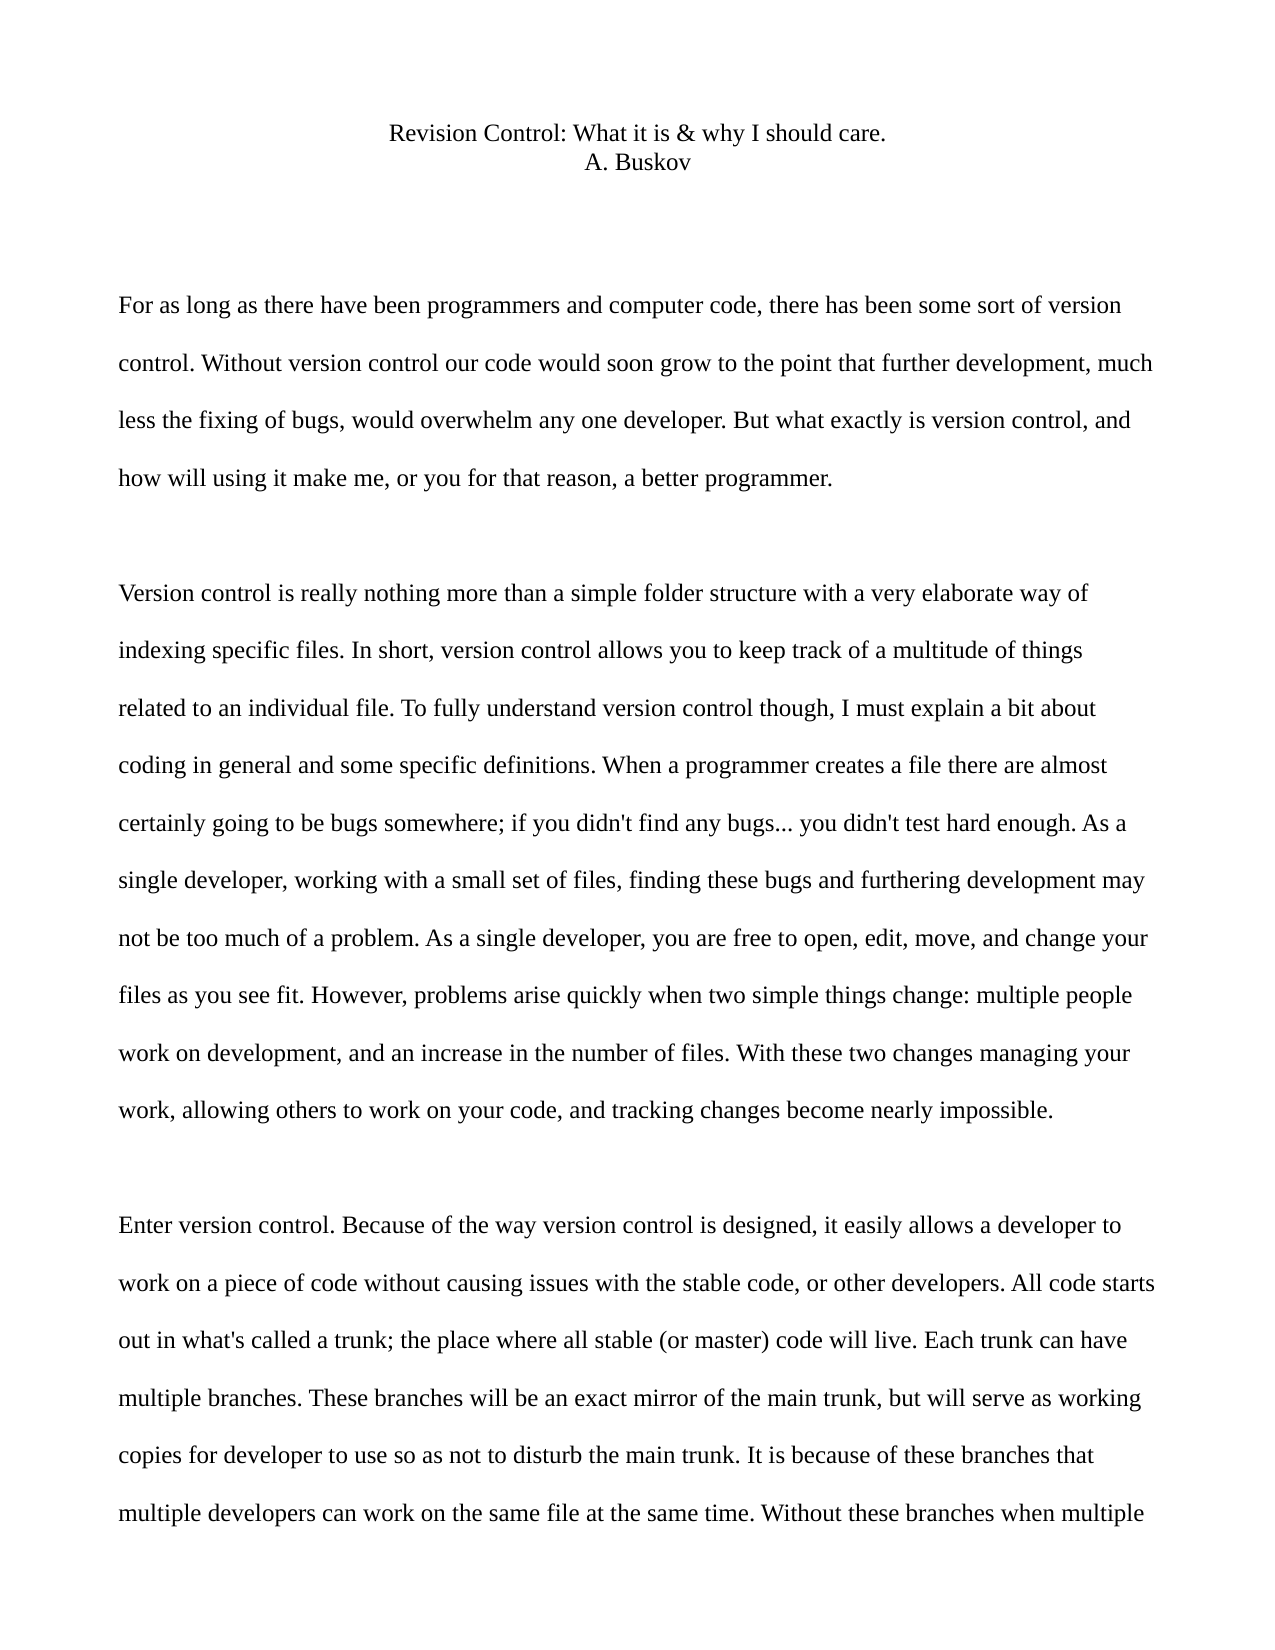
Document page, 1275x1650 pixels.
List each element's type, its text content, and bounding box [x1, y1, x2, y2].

text A. Buskov [118, 147, 1157, 176]
text Version control is really nothing more than a simple folder structure with a very elaborate way of indexing specific files. In short, version control allows you to keep track of a multitude of things related to an individual file. To fully understand version control though, I must explain a bit about coding in general and some specific definitions. When a programmer creates a file there are almost certainly going to be bugs somewhere; if you didn't find any bugs... you didn't test hard enough. As a single developer, working with a small set of files, finding these bugs and furthering development may not be too much of a problem. As a single developer, you are free to open, edit, move, and change your files as you see fit. However, problems arise quickly when two simple things change: multiple people work on development, and an increase in the number of files. With these two changes managing your work, allowing others to work on your code, and tracking changes become nearly impossible. [118, 578, 1157, 1124]
text Enter version control. Because of the way version control is designed, it easily allows a developer to work on a piece of code without causing issues with the stable code, or other developers. All code starts out in what's called a trunk; the place where all stable (or master) code will live. Each trunk can have multiple branches. These branches will be an exact mirror of the main trunk, but will serve as working copies for developer to use so as not to disturb the main trunk. It is because of these branches that multiple developers can work on the same file at the same time. Without these branches when multiple [118, 1211, 1157, 1527]
text For as long as there have been programmers and computer code, there has been some sort of version control. Without version control our code would soon grow to the point that further development, much less the fixing of bugs, would overwhelm any one developer. But what exactly is version control, and how will using it make me, or you for that reason, a better programmer. [118, 291, 1157, 492]
text Revision Control: What it is & why I should care. [118, 118, 1157, 147]
